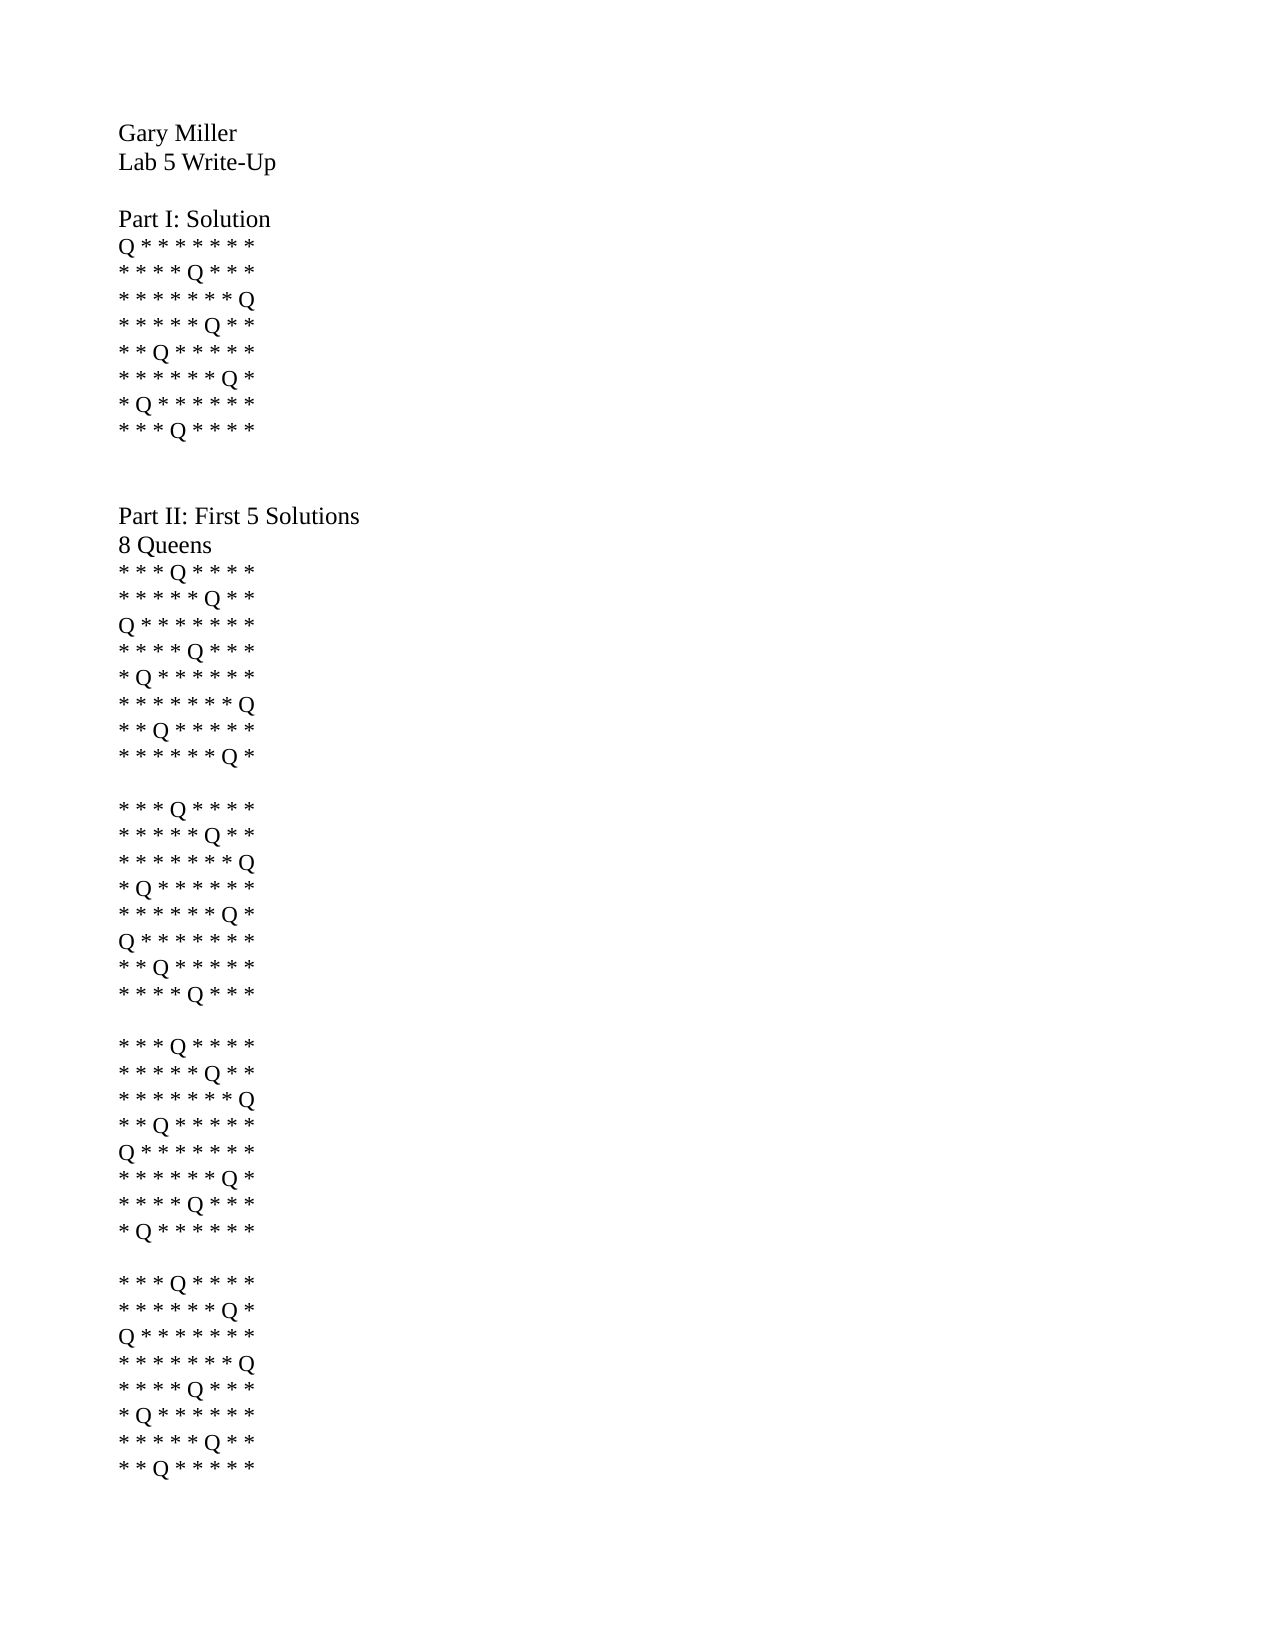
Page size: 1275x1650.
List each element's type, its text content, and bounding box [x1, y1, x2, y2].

text Q * * * * * * * [118, 1139, 1157, 1165]
text * * * * Q * * * [118, 638, 1157, 664]
text * * * Q * * * * [118, 1271, 1157, 1297]
text * * * Q * * * * [118, 559, 1157, 585]
text * * * * * * * Q [118, 1349, 1157, 1376]
text * * * * * * * Q [118, 1086, 1157, 1112]
text * * * Q * * * * [118, 796, 1157, 822]
text * * * * * * * Q [118, 849, 1157, 875]
text * Q * * * * * * [118, 664, 1157, 691]
text * * * * * * Q * [118, 365, 1157, 391]
text * * * * Q * * * [118, 1191, 1157, 1218]
text * * * * * * Q * [118, 902, 1157, 928]
text * * * * * * * Q [118, 286, 1157, 312]
text * * Q * * * * * [118, 1455, 1157, 1481]
text * * * * Q * * * [118, 1376, 1157, 1402]
text * Q * * * * * * [118, 875, 1157, 902]
text * * Q * * * * * [118, 717, 1157, 743]
text * * Q * * * * * [118, 1112, 1157, 1139]
text * * * * Q * * * [118, 259, 1157, 286]
text Part I: Solution [118, 204, 1157, 233]
text * * * * * Q * * [118, 312, 1157, 338]
text * * * * * * * Q [118, 691, 1157, 717]
text * * Q * * * * * [118, 954, 1157, 981]
text * * * * * Q * * [118, 585, 1157, 612]
text * * Q * * * * * [118, 338, 1157, 365]
text * * * * * Q * * [118, 822, 1157, 849]
text Q * * * * * * * [118, 1323, 1157, 1349]
text * * * * * Q * * [118, 1060, 1157, 1086]
text * * * * * Q * * [118, 1429, 1157, 1455]
text * Q * * * * * * [118, 1218, 1157, 1244]
text Lab 5 Write-Up [118, 147, 1157, 176]
text Part II: First 5 Solutions [118, 501, 1157, 530]
text * * * Q * * * * [118, 418, 1157, 444]
text Gary Miller [118, 118, 1157, 147]
text 8 Queens [118, 530, 1157, 559]
text * * * * * * Q * [118, 1165, 1157, 1191]
text Q * * * * * * * [118, 233, 1157, 259]
text * * * * Q * * * [118, 981, 1157, 1007]
text Q * * * * * * * [118, 928, 1157, 954]
text * * * * * * Q * [118, 743, 1157, 770]
text * Q * * * * * * [118, 391, 1157, 418]
text Q * * * * * * * [118, 612, 1157, 638]
text * * * Q * * * * [118, 1033, 1157, 1060]
text * Q * * * * * * [118, 1402, 1157, 1429]
text * * * * * * Q * [118, 1297, 1157, 1323]
